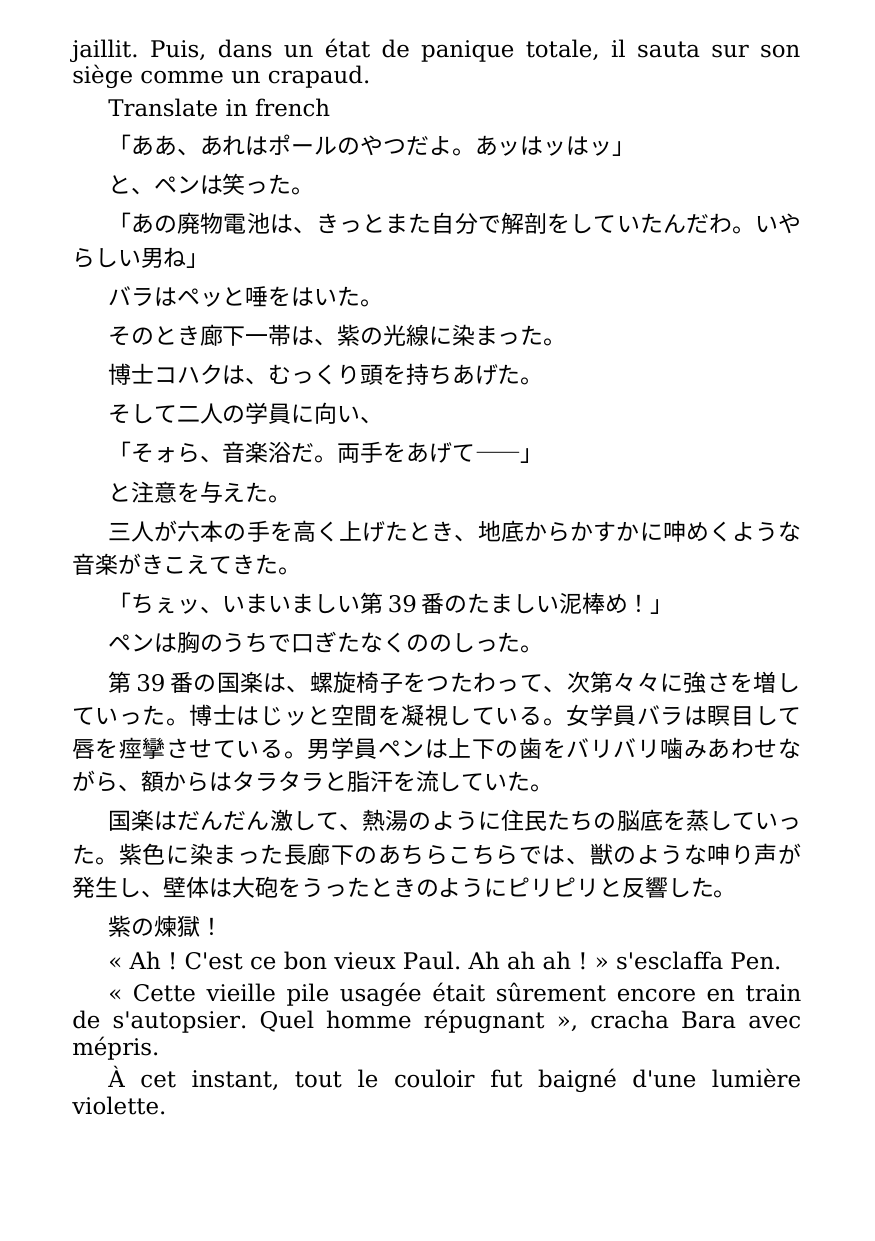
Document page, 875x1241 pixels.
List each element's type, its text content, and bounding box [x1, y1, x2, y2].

text 「そォら、音楽浴だ。両手をあげて――」 [72, 435, 802, 468]
text そして二人の学員に向い、 [72, 396, 802, 429]
text バラはペッと唾をはいた。 [72, 279, 802, 312]
text と、ペンは笑った。 [72, 167, 802, 200]
text jaillit. Puis, dans un état de panique totale, il sauta sur son siège comme un crapaud. [72, 36, 802, 89]
text 「ちぇッ、いまいましい第39番のたましい泥棒め！」 [72, 586, 802, 619]
text À cet instant, tout le couloir fut baigné d'une lumière violette. [72, 1067, 802, 1120]
text そのとき廊下一帯は、紫の光線に染まった。 [72, 318, 802, 351]
text 博士コハクは、むっくり頭を持ちあげた。 [72, 357, 802, 390]
text 紫の煉獄！ [72, 909, 802, 942]
text 第39番の国楽は、螺旋椅子をつたわって、次第々々に強さを増していった。博士はじッと空間を凝視している。女学員バラは瞑目して唇を痙攣させている。男学員ペンは上下の歯をバリバリ噛みあわせながら、額からはタラタラと脂汗を流していた。 [72, 664, 802, 797]
text « Cette vieille pile usagée était sûrement encore en train de s'autopsier. Quel homme répugnant », cracha Bara avec mépris. [72, 981, 802, 1061]
text 三人が六本の手を高く上げたとき、地底からかすかに呻めくような音楽がきこえてきた。 [72, 514, 802, 580]
text 「あの廃物電池は、きっとまた自分で解剖をしていたんだわ。いやらしい男ね」 [72, 206, 802, 273]
text と注意を与えた。 [72, 474, 802, 508]
text 国楽はだんだん激して、熱湯のように住民たちの脳底を蒸していった。紫色に染まった長廊下のあちらこちらでは、獣のような呻り声が発生し、壁体は大砲をうったときのようにピリピリと反響した。 [72, 803, 802, 903]
text Translate in french [72, 95, 802, 122]
text 「ああ、あれはポールのやつだよ。あッはッはッ」 [72, 128, 802, 161]
text « Ah ! C'est ce bon vieux Paul. Ah ah ah ! » s'esclaffa Pen. [72, 948, 802, 975]
text ペンは胸のうちで口ぎたなくののしった。 [72, 625, 802, 658]
